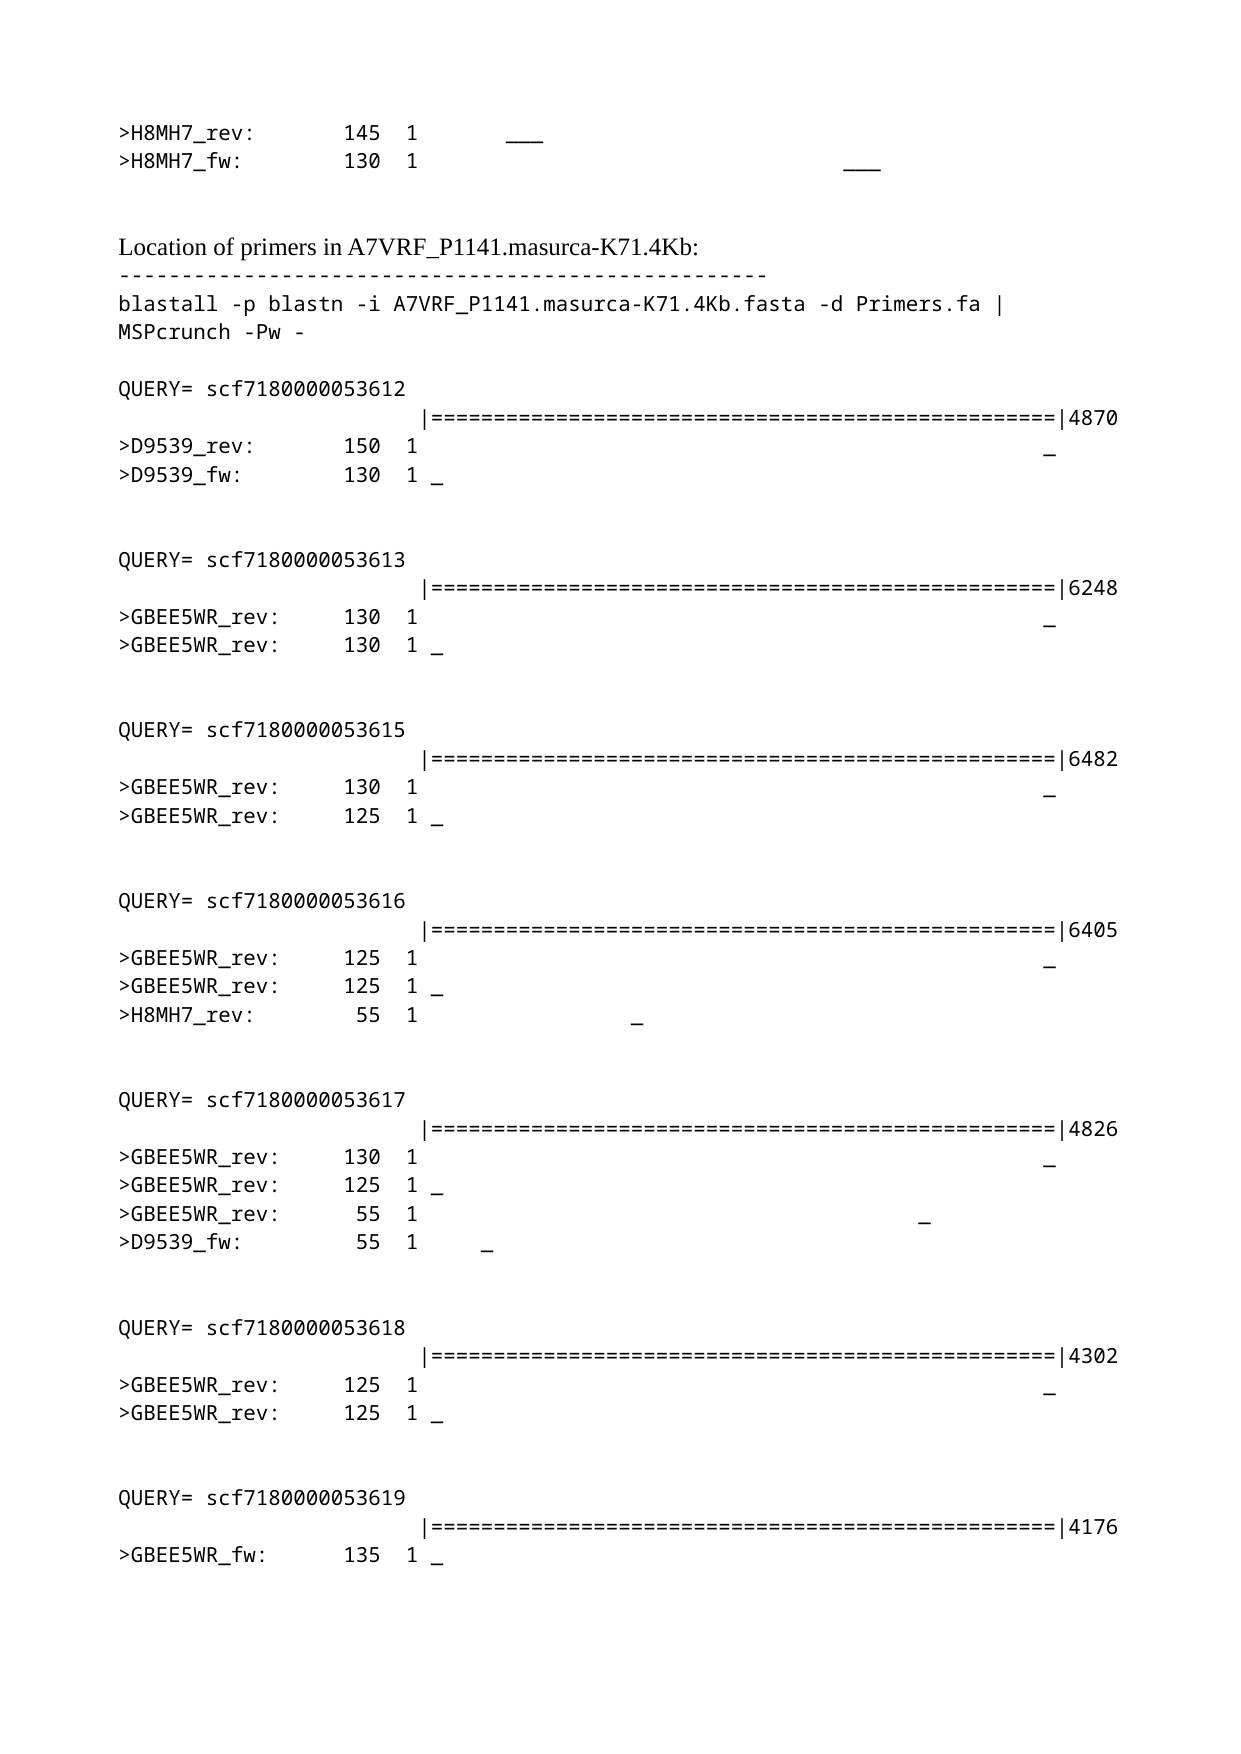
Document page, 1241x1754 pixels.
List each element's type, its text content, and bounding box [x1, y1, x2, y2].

text |==================================================|4302 [118, 1341, 1122, 1370]
text >GBEE5WR_rev: 55 1 _ [118, 1199, 1122, 1227]
text QUERY= scf7180000053615 [118, 716, 1122, 744]
text >GBEE5WR_rev: 130 1 _ [118, 602, 1122, 630]
text QUERY= scf7180000053619 [118, 1483, 1122, 1512]
text >GBEE5WR_fw: 135 1 _ [118, 1540, 1122, 1569]
text >D9539_fw: 55 1 _ [118, 1227, 1122, 1256]
text |==================================================|4176 [118, 1512, 1122, 1540]
text |==================================================|6248 [118, 573, 1122, 602]
text >H8MH7_fw: 130 1 ___ [118, 147, 1122, 175]
text >GBEE5WR_rev: 125 1 _ [118, 1370, 1122, 1398]
text QUERY= scf7180000053613 [118, 545, 1122, 573]
text >GBEE5WR_rev: 125 1 _ [118, 1171, 1122, 1199]
text |==================================================|4826 [118, 1114, 1122, 1142]
text QUERY= scf7180000053618 [118, 1313, 1122, 1341]
text >GBEE5WR_rev: 130 1 _ [118, 1142, 1122, 1171]
text ---------------------------------------------------- [118, 261, 1122, 289]
text >H8MH7_rev: 55 1 _ [118, 1000, 1122, 1028]
text QUERY= scf7180000053617 [118, 1085, 1122, 1114]
text QUERY= scf7180000053616 [118, 886, 1122, 915]
text >GBEE5WR_rev: 130 1 _ [118, 772, 1122, 801]
text >GBEE5WR_rev: 125 1 _ [118, 972, 1122, 1000]
text >H8MH7_rev: 145 1 ___ [118, 118, 1122, 147]
text >GBEE5WR_rev: 125 1 _ [118, 1398, 1122, 1427]
text >GBEE5WR_rev: 125 1 _ [118, 801, 1122, 829]
text >D9539_rev: 150 1 _ [118, 431, 1122, 460]
text >GBEE5WR_rev: 125 1 _ [118, 943, 1122, 972]
text |==================================================|6482 [118, 744, 1122, 772]
text >D9539_fw: 130 1 _ [118, 460, 1122, 488]
text >GBEE5WR_rev: 130 1 _ [118, 630, 1122, 659]
text Location of primers in A7VRF_P1141.masurca-K71.4Kb: [118, 232, 1122, 261]
text QUERY= scf7180000053612 [118, 374, 1122, 403]
text |==================================================|4870 [118, 403, 1122, 431]
text |==================================================|6405 [118, 915, 1122, 943]
text blastall -p blastn -i A7VRF_P1141.masurca-K71.4Kb.fasta -d Primers.fa | MSPcrunch -Pw - [118, 289, 1122, 346]
